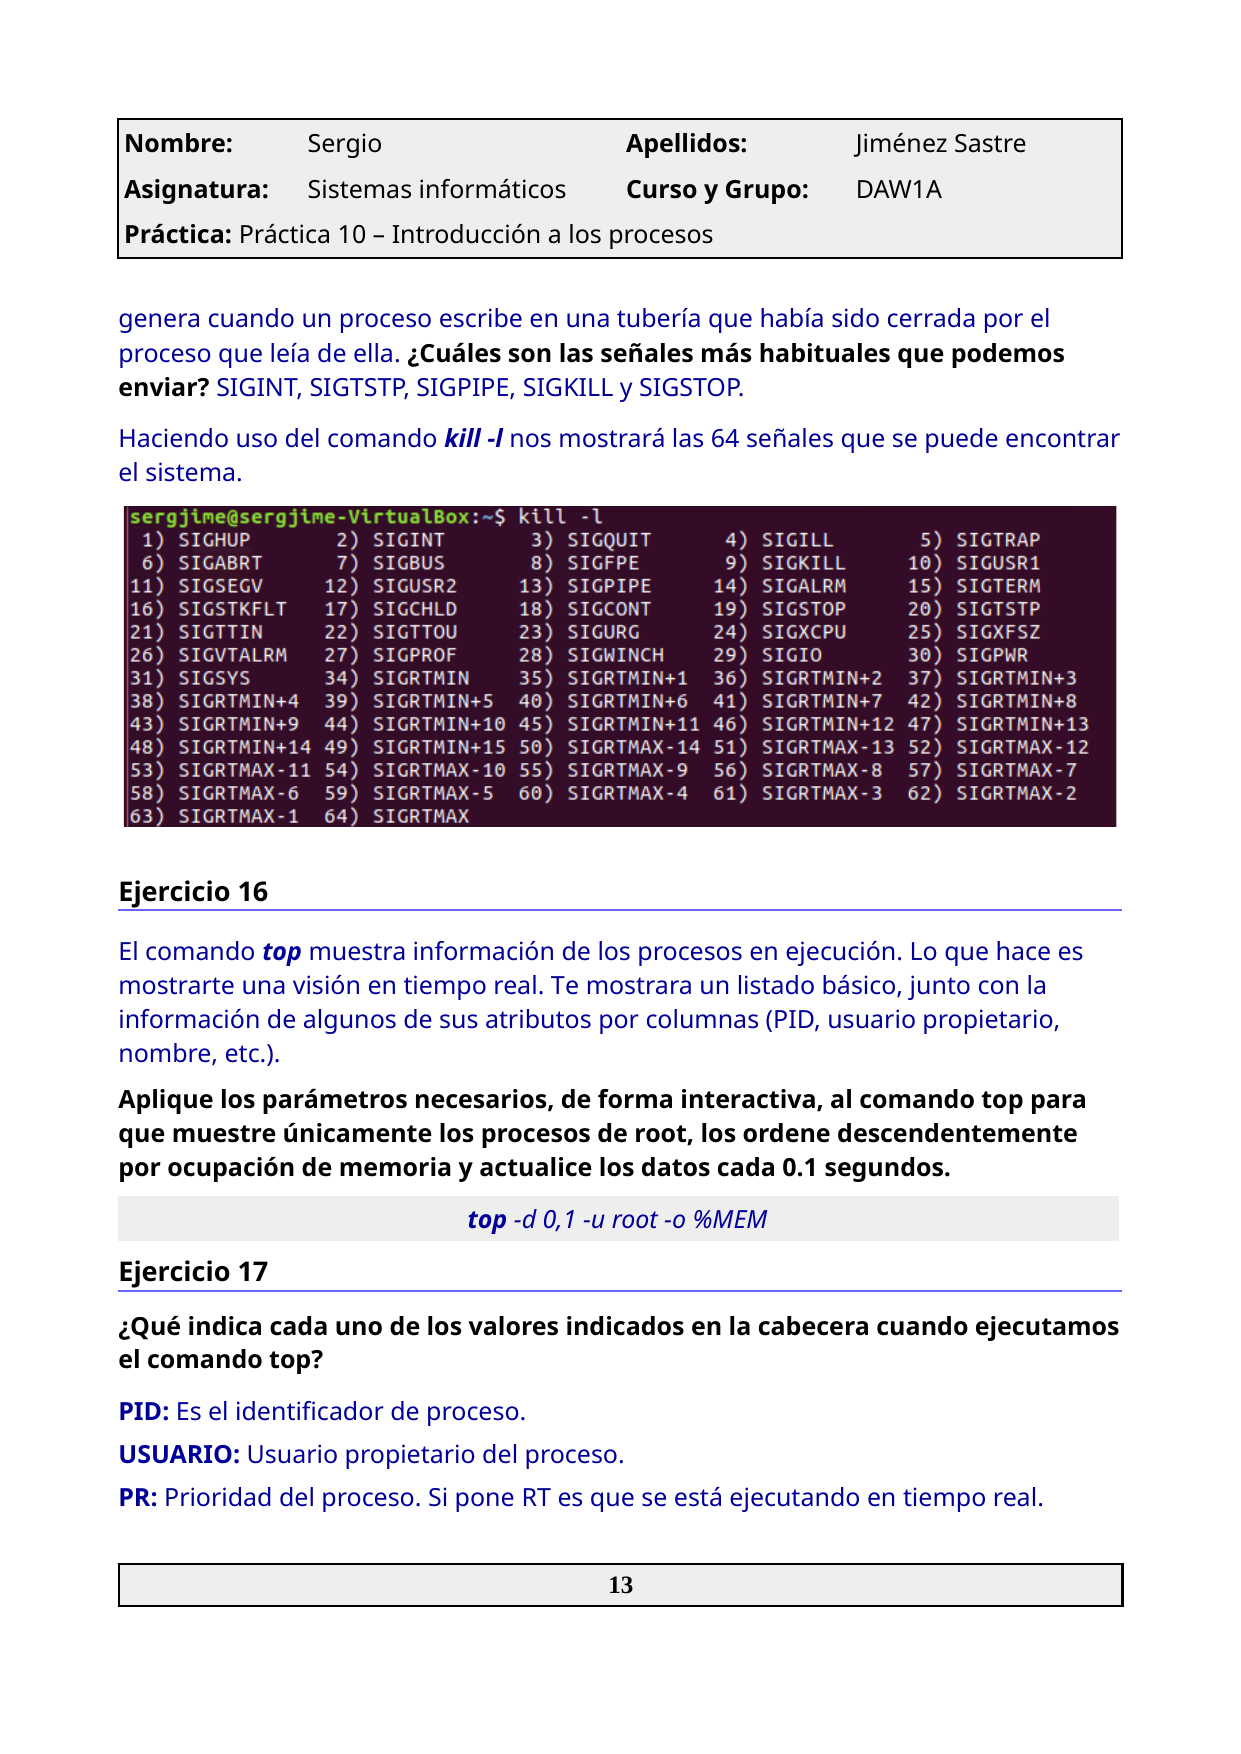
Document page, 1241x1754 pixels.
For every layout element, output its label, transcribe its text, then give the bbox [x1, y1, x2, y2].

table_header [118, 911, 1122, 928]
table_header top -d 0,1 -u root -o %MEM [118, 1196, 1119, 1241]
text ¿Qué indica cada uno de los valores indicados en la cabecera cuando ejecutamos el comando top? [118, 1308, 1122, 1376]
text Aplique los parámetros necesarios, de forma interactiva, al comando top para que muestre únicamente los procesos de root, los ordene descendentemente por ocupación de memoria y actualice los datos cada 0.1 segundos. [118, 1082, 1122, 1184]
table_header [118, 1292, 1122, 1308]
text PID: Es el identificador de proceso. [118, 1394, 1122, 1428]
text USUARIO: Usuario propietario del proceso. [118, 1437, 1122, 1471]
text Haciendo uso del comando kill -l nos mostrará las 64 señales que se puede encontrar el sistema. [118, 421, 1122, 489]
text Ejercicio 17 [118, 1253, 1122, 1290]
text PR: Prioridad del proceso. Si pone RT es que se está ejecutando en tiempo real. [118, 1480, 1122, 1514]
text genera cuando un proceso escribe en una tubería que había sido cerrada por el proceso que leía de ella. ¿Cuáles son las señales más habituales que podemos enviar? SIGINT, SIGTSTP, SIGPIPE, SIGKILL y SIGSTOP. [118, 301, 1122, 403]
picture [123, 506, 1117, 827]
table_header [118, 501, 1122, 861]
text Ejercicio 16 [118, 872, 1122, 909]
text El comando top muestra información de los procesos en ejecución. Lo que hace es mostrarte una visión en tiempo real. Te mostrara un listado básico, junto con la información de algunos de sus atributos por columnas (PID, usuario propietario, nombre, etc.). [118, 934, 1122, 1070]
